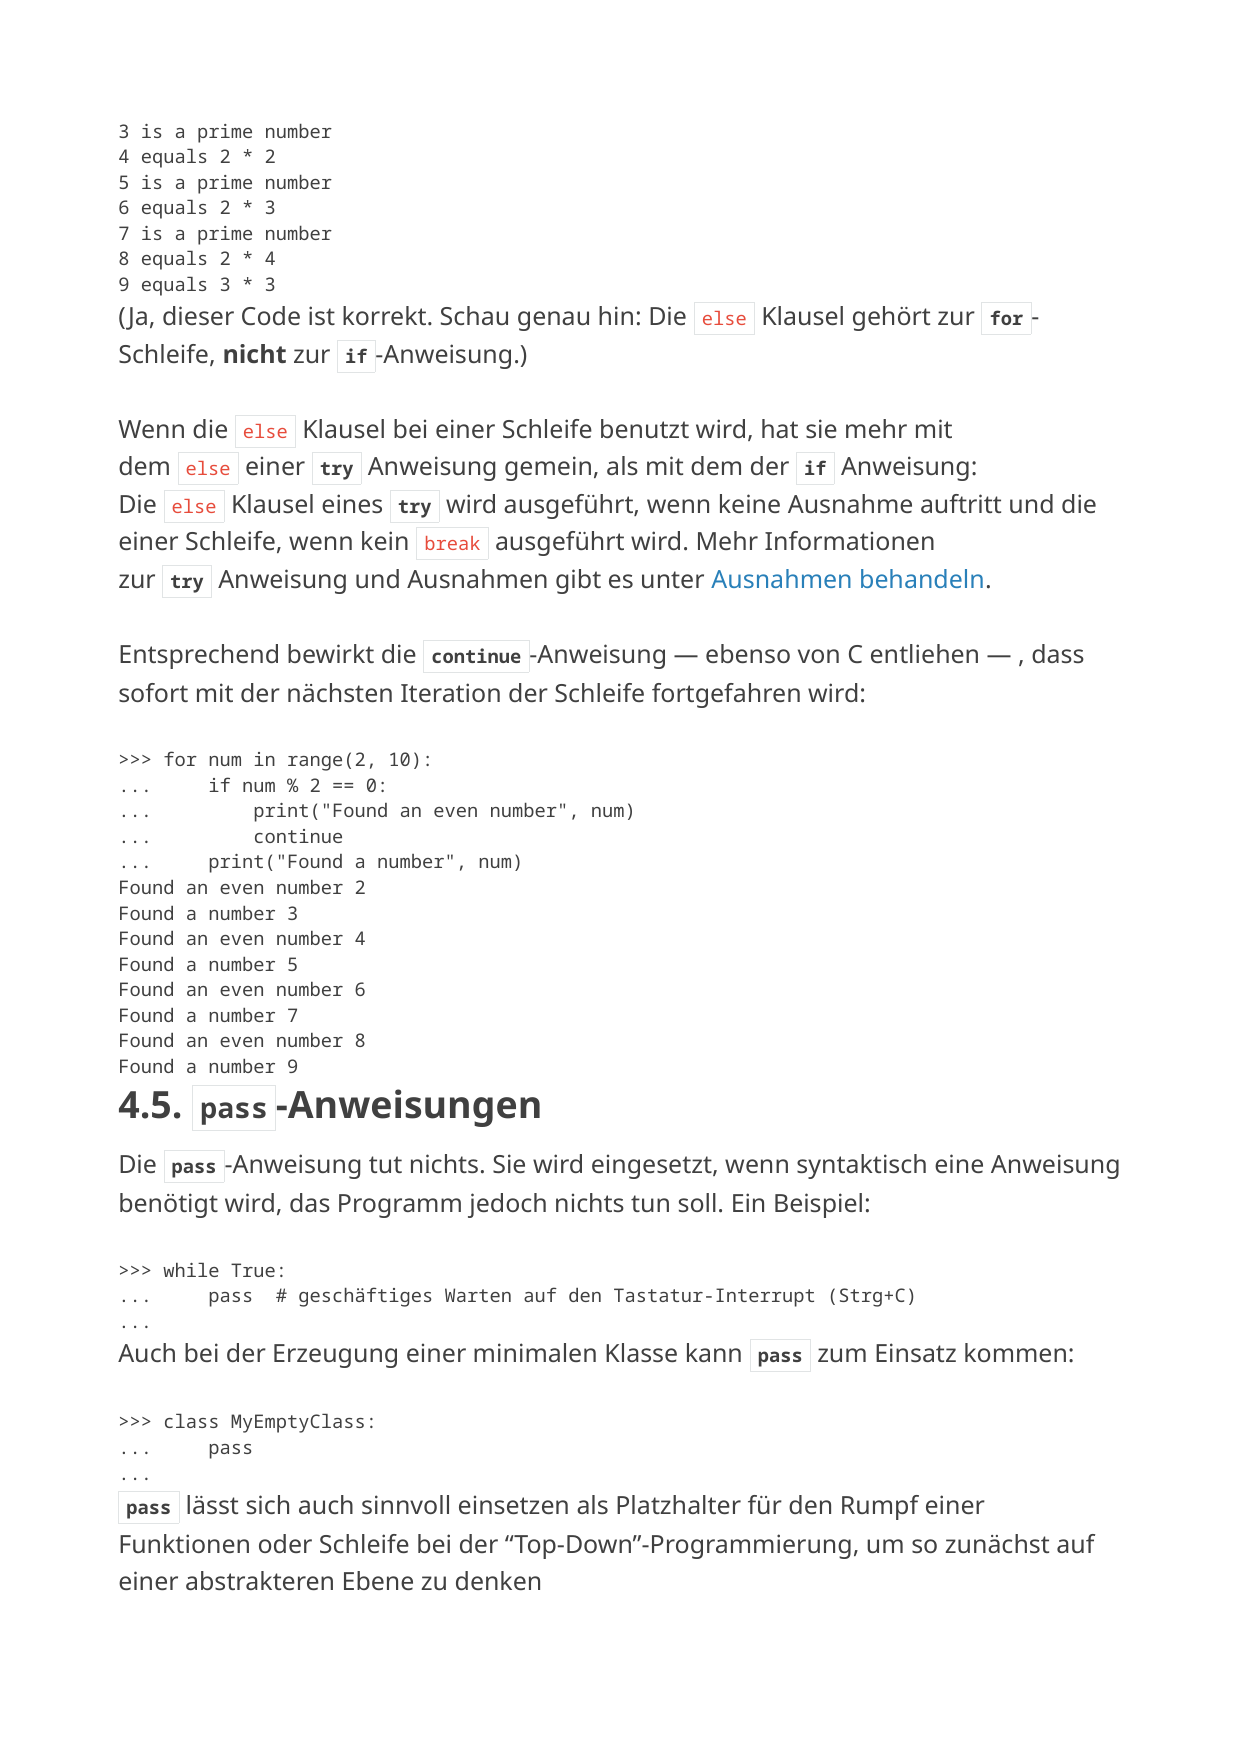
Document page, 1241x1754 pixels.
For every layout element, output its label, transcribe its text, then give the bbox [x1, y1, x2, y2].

text 5 is a prime number [118, 169, 1122, 195]
text ... pass [118, 1434, 1122, 1460]
text >>> class MyEmptyClass: [118, 1409, 1122, 1434]
text ... if num % 2 == 0: [118, 772, 1122, 798]
text Wenn die else Klausel bei einer Schleife benutzt wird, hat sie mehr mit dem else einer try Anweisung gemein, als mit dem der if Anweisung: Die else Klausel eines try wird ausgeführt, wenn keine Ausnahme auftritt und die einer Schleife, wenn kein break ausgeführt wird. Mehr Informationen zur try Anweisung und Ausnahmen gibt es unter Ausnahmen behandeln. [118, 409, 1122, 597]
text (Ja, dieser Code ist korrekt. Schau genau hin: Die else Klausel gehört zur for-Schleife, nicht zur if-Anweisung.) [118, 297, 1122, 372]
text Found a number 9 [118, 1053, 1122, 1078]
text Found an even number 8 [118, 1027, 1122, 1053]
text ... print("Found an even number", num) [118, 798, 1122, 823]
text ... [118, 1460, 1122, 1485]
text 6 equals 2 * 3 [118, 195, 1122, 220]
text ... [118, 1308, 1122, 1334]
text Found a number 5 [118, 951, 1122, 976]
text Found an even number 2 [118, 874, 1122, 900]
text Auch bei der Erzeugung einer minimalen Klasse kann pass zum Einsatz kommen: [118, 1334, 1122, 1371]
text 8 equals 2 * 4 [118, 246, 1122, 271]
text Found a number 3 [118, 900, 1122, 925]
text Entsprechend bewirkt die continue-Anweisung — ebenso von C entliehen — , dass sofort mit der nächsten Iteration der Schleife fortgefahren wird: [118, 634, 1122, 709]
text 7 is a prime number [118, 220, 1122, 246]
subtitle 4.5. pass-Anweisungen [118, 1078, 1122, 1130]
text ... pass # geschäftiges Warten auf den Tastatur-Interrupt (Strg+C) [118, 1283, 1122, 1308]
text 4 equals 2 * 2 [118, 144, 1122, 169]
text 9 equals 3 * 3 [118, 271, 1122, 297]
text Found an even number 4 [118, 925, 1122, 951]
text Found an even number 6 [118, 976, 1122, 1002]
text Found a number 7 [118, 1002, 1122, 1027]
text 3 is a prime number [118, 118, 1122, 144]
text ... continue [118, 823, 1122, 849]
text >>> for num in range(2, 10): [118, 747, 1122, 772]
text pass lässt sich auch sinnvoll einsetzen als Platzhalter für den Rumpf einer Funktionen oder Schleife bei der “Top-Down”-Programmierung, um so zunächst auf einer abstrakteren Ebene zu denken [118, 1485, 1122, 1598]
text >>> while True: [118, 1257, 1122, 1283]
text ... print("Found a number", num) [118, 849, 1122, 874]
text Die pass-Anweisung tut nichts. Sie wird eingesetzt, wenn syntaktisch eine Anweisung benötigt wird, das Programm jedoch nichts tun soll. Ein Beispiel: [118, 1145, 1122, 1220]
